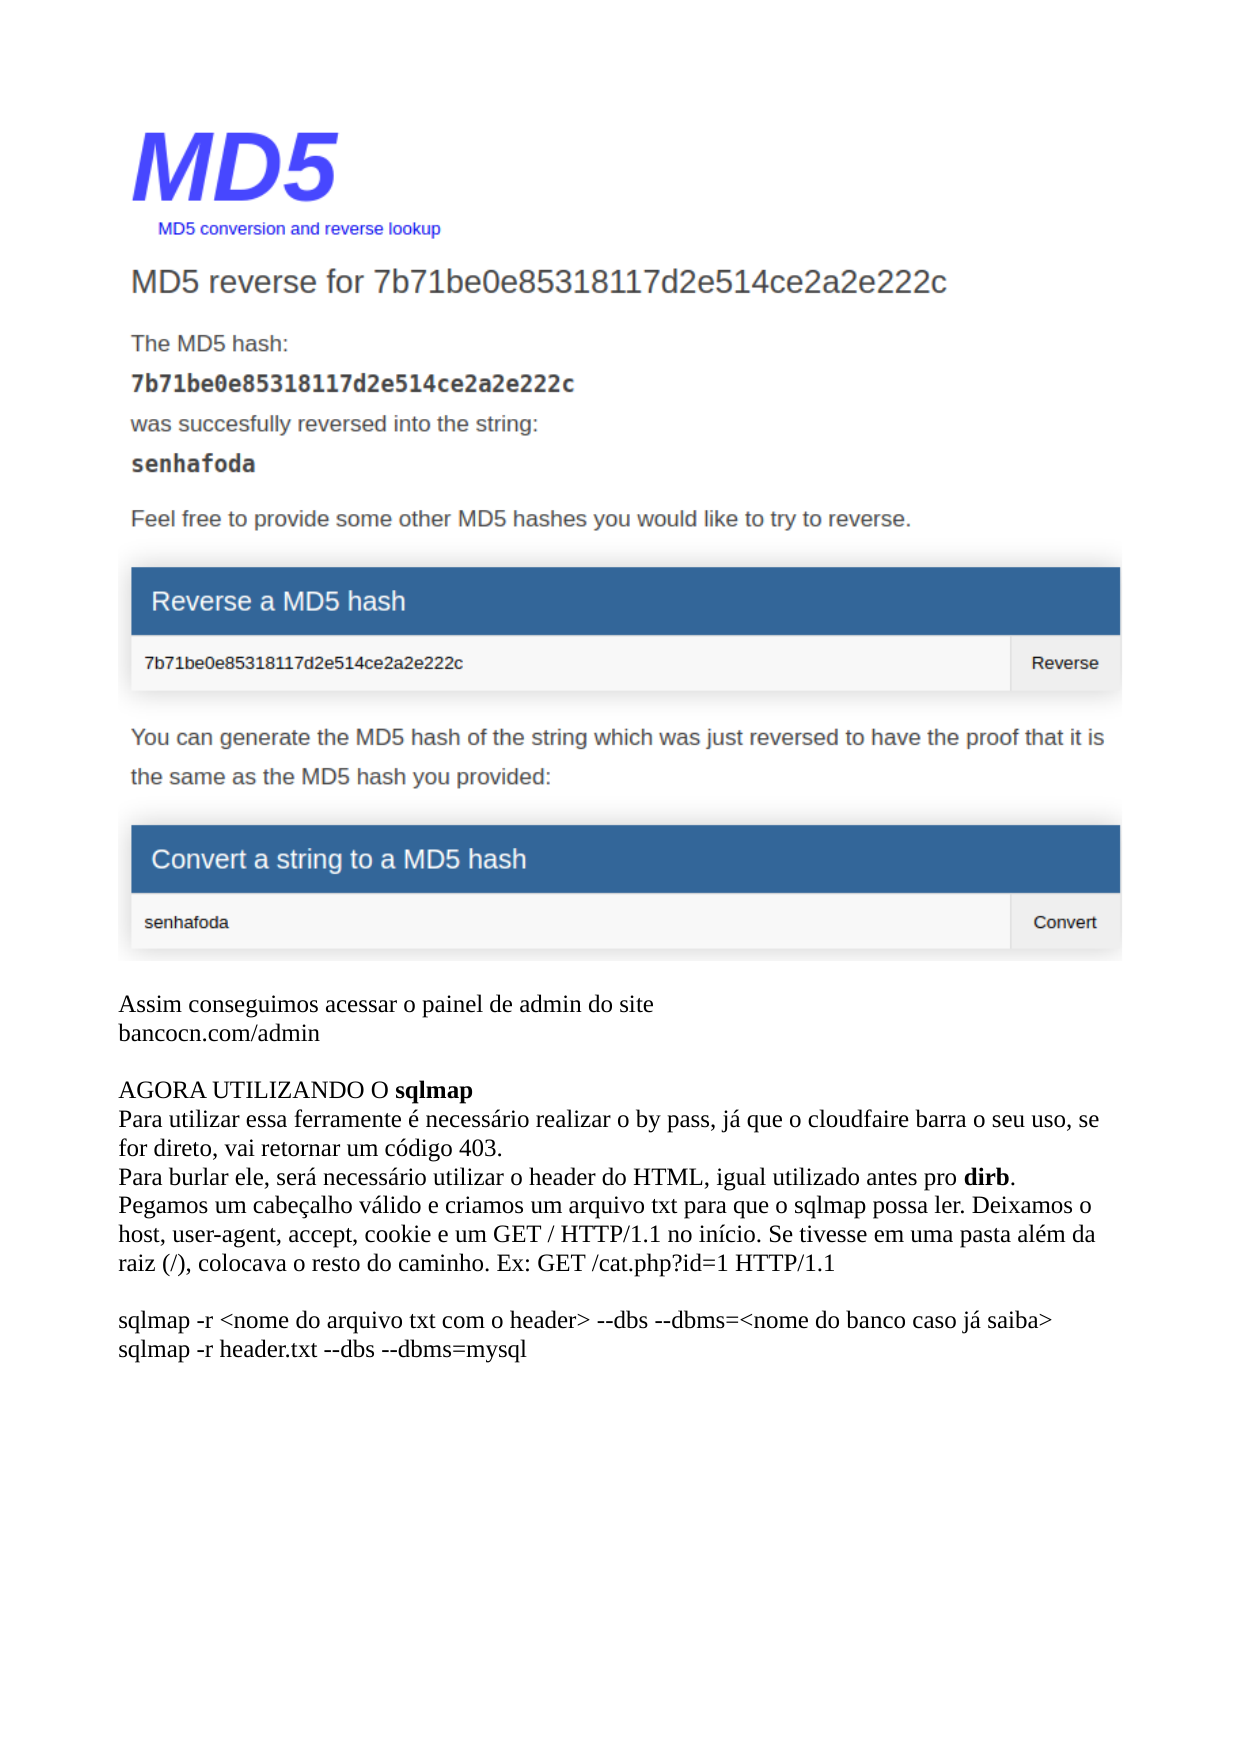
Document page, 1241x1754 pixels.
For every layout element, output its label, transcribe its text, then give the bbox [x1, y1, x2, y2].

text AGORA UTILIZANDO O sqlmap [118, 1076, 1122, 1104]
text sqlmap -r header.txt --dbs --dbms=mysql [118, 1334, 1122, 1363]
text Para utilizar essa ferramente é necessário realizar o by pass, já que o cloudfaire barra o seu uso, se for direto, vai retornar um código 403. [118, 1104, 1122, 1162]
text bancocn.com/admin [118, 1018, 1122, 1047]
text Pegamos um cabeçalho válido e criamos um arquivo txt para que o sqlmap possa ler. Deixamos o host, user-agent, accept, cookie e um GET / HTTP/1.1 no início. Se tivesse em uma pasta além da raiz (/), colocava o resto do caminho. Ex: GET /cat.php?id=1 HTTP/1.1 [118, 1191, 1122, 1277]
text Assim conseguimos acessar o painel de admin do site [118, 989, 1122, 1018]
text sqlmap -r <nome do arquivo txt com o header> --dbs --dbms=<nome do banco caso já saiba> [118, 1306, 1122, 1334]
text Para burlar ele, será necessário utilizar o header do HTML, igual utilizado antes pro dirb. [118, 1162, 1122, 1191]
picture [118, 118, 1123, 961]
